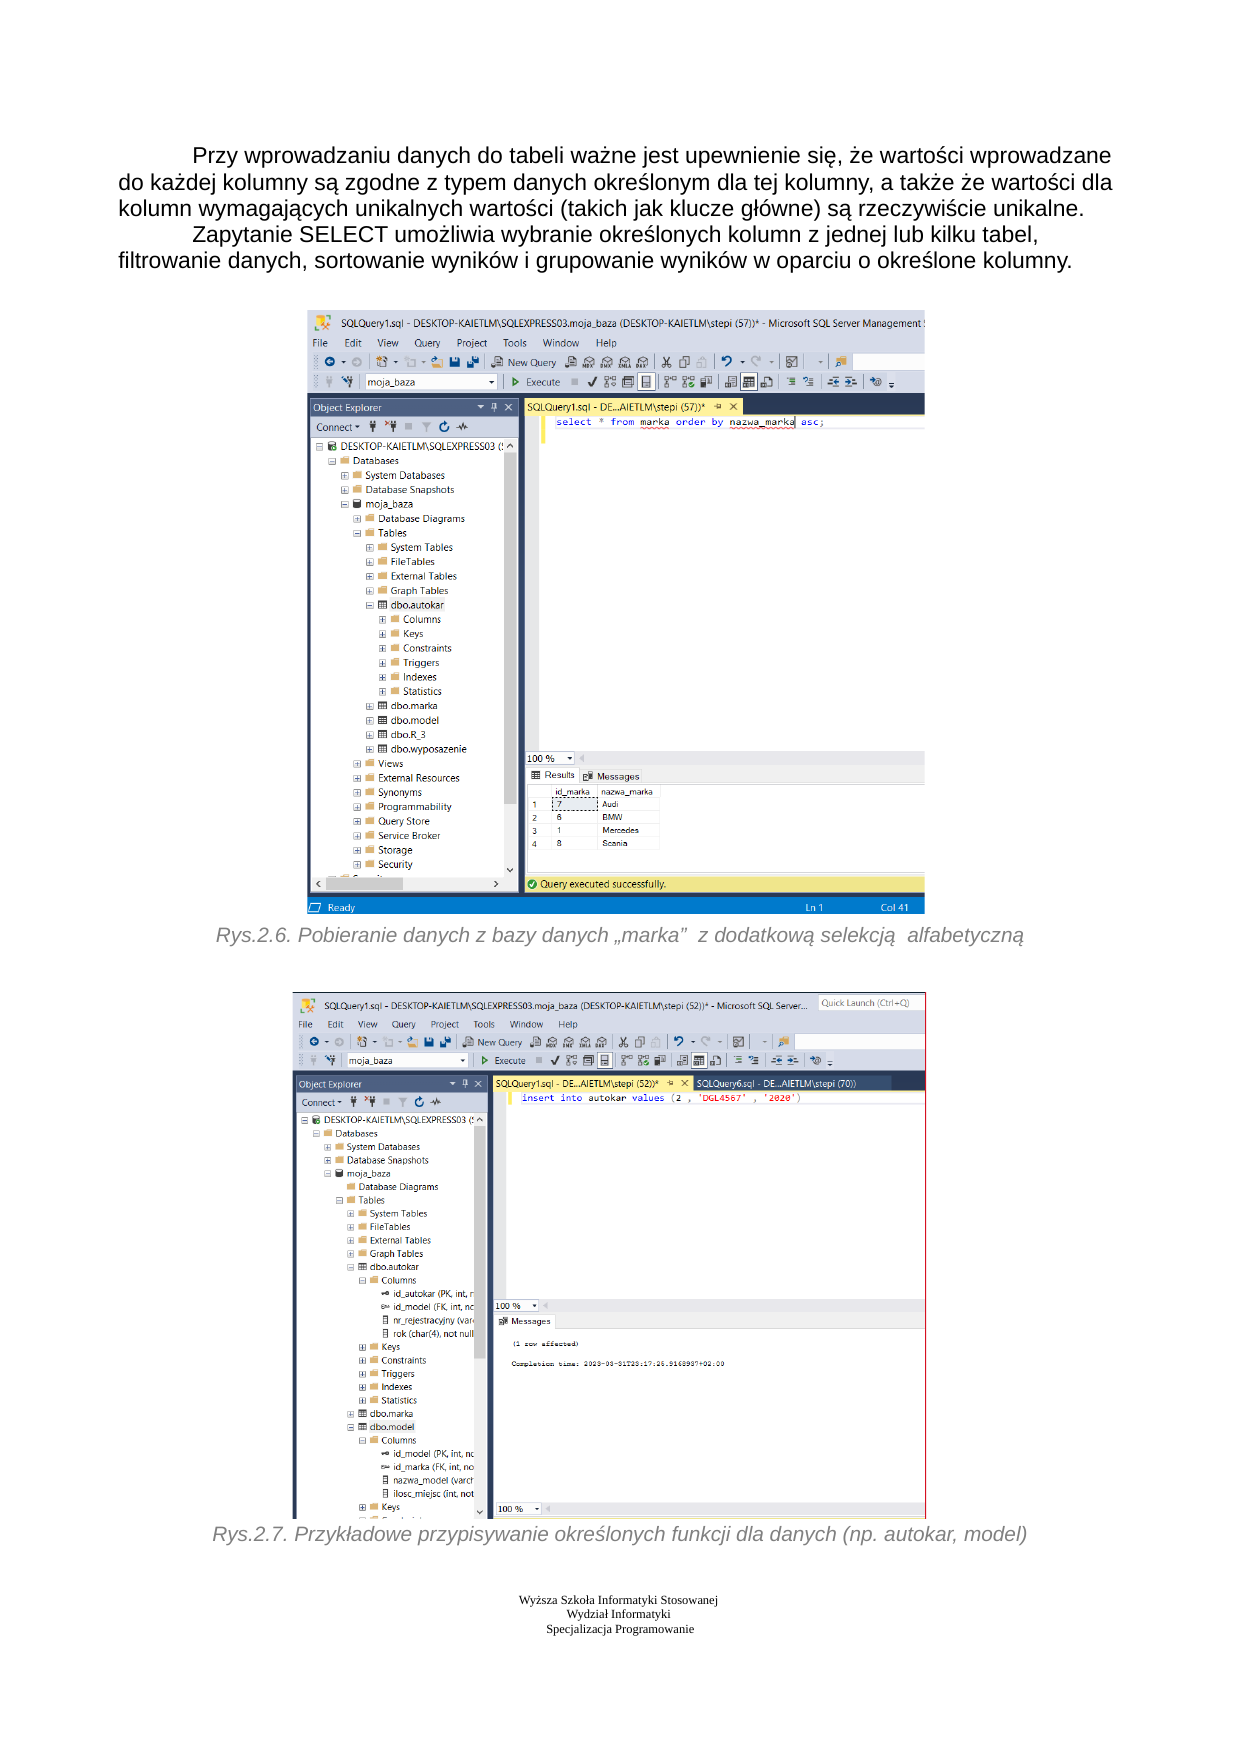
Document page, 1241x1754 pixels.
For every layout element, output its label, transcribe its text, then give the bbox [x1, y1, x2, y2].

picture [292, 992, 927, 1519]
text Rys.2.6. Pobieranie danych z bazy danych „marka” z dodatkową selekcją alfabetyczną [118, 923, 1122, 947]
text Przy wprowadzaniu danych do tabeli ważne jest upewnienie się, że wartości wprowadzane do każdej kolumny są zgodne z typem danych określonym dla tej kolumny, a także że wartości dla kolumn wymagających unikalnych wartości (takich jak klucze główne) są rzeczywiście unikalne. [118, 142, 1122, 221]
text Rys.2.7. Przykładowe przypisywanie określonych funkcji dla danych (np. autokar, model) [118, 1522, 1122, 1546]
picture [307, 310, 925, 914]
text Zapytanie SELECT umożliwia wybranie określonych kolumn z jednej lub kilku tabel, filtrowanie danych, sortowanie wyników i grupowanie wyników w oparciu o określone kolumny. [118, 221, 1122, 274]
